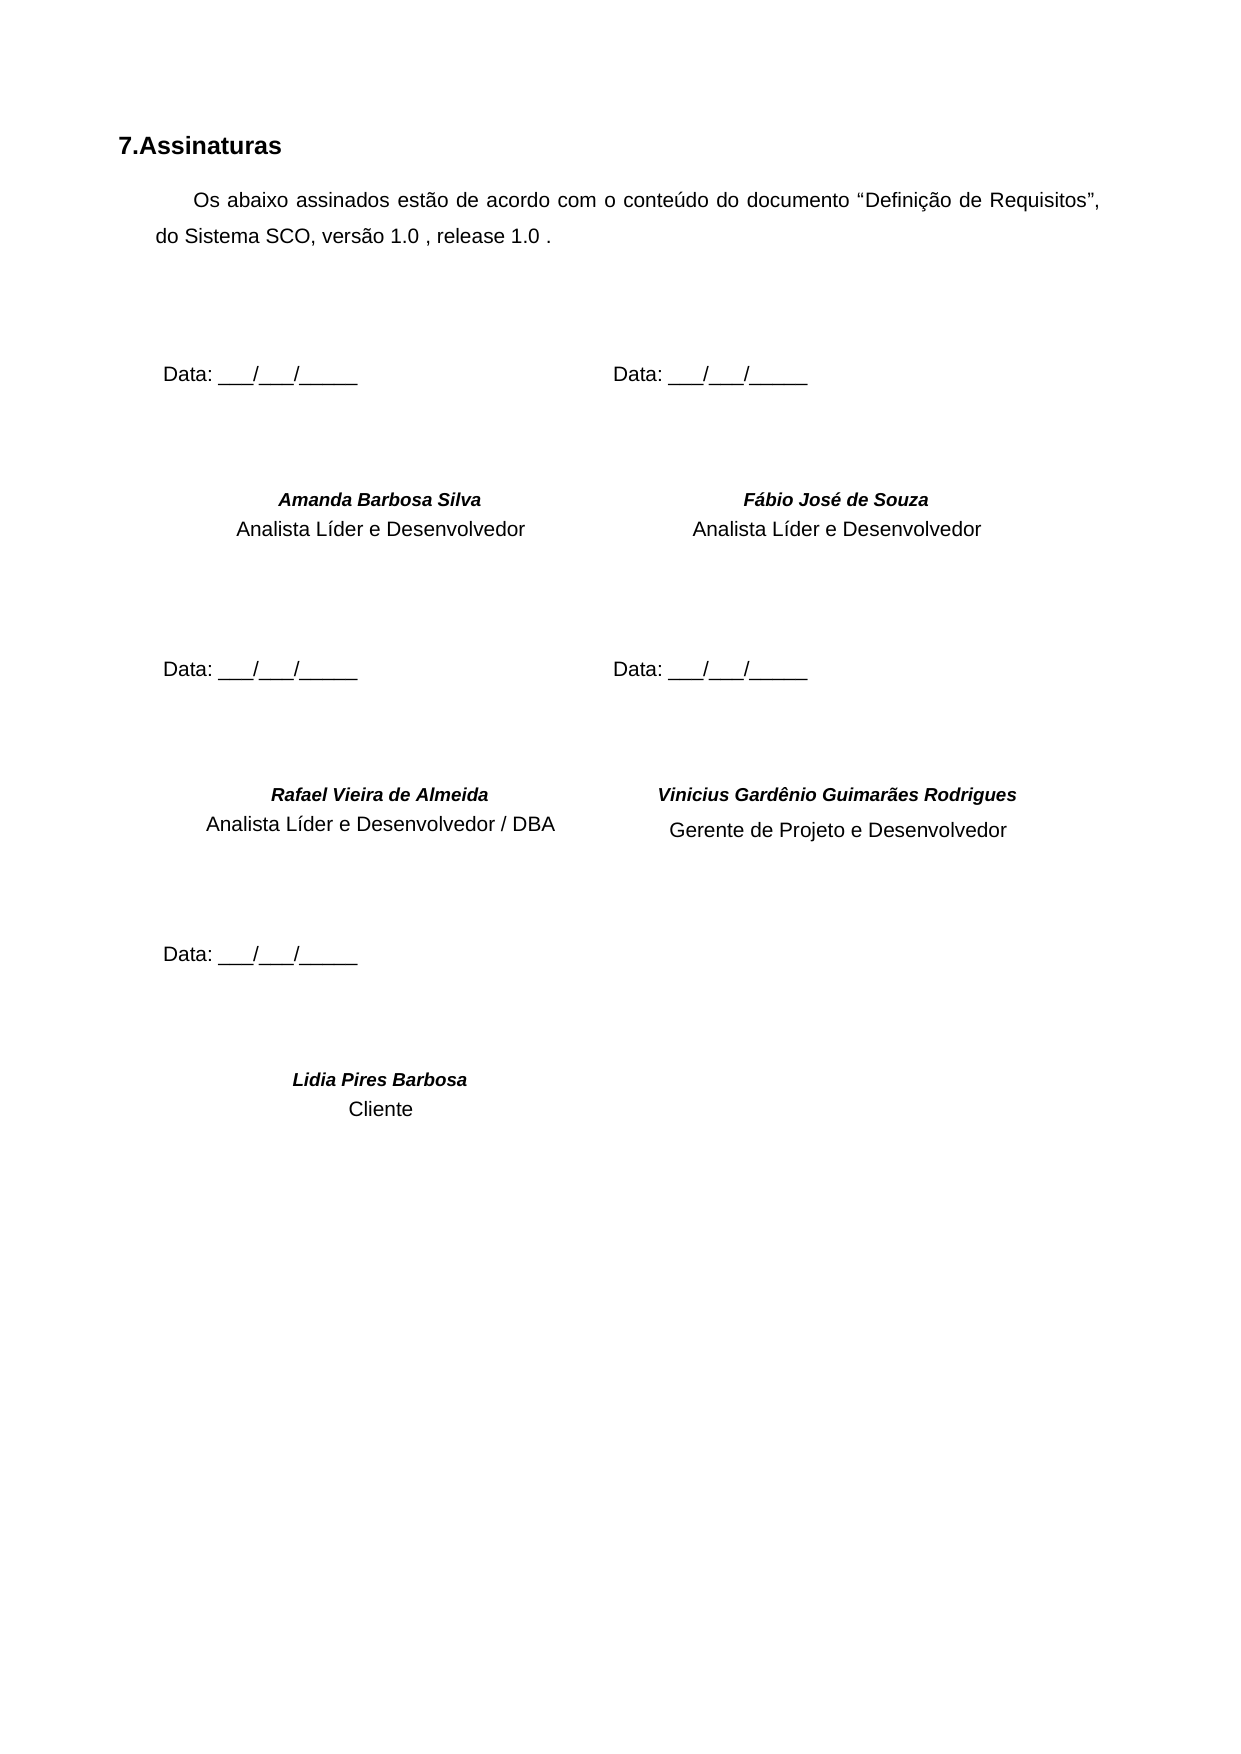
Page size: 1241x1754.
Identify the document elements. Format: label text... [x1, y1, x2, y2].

title Os abaixo assinados estão de acordo com o conteúdo do documento “Definição de Requisitos”, do Sistema SCO, versão 1.0 , release 1.0 . [155, 188, 1100, 248]
table_cell Fábio José de Souza Analista Líder e Desenvolvedor [606, 483, 1068, 577]
table_header Data: ___/___/_____ [156, 620, 606, 777]
table_cell [606, 1063, 1070, 1134]
table_header Data: ___/___/_____ [606, 620, 1070, 777]
table_cell Lidia Pires Barbosa Cliente [156, 1063, 606, 1134]
table_header Data: ___/___/_____ [156, 325, 606, 482]
subtitle 7.Assinaturas [76, 131, 1100, 159]
table_cell Amanda Barbosa Silva Analista Líder e Desenvolvedor [156, 483, 606, 577]
table_header [606, 906, 1070, 1063]
table_cell Rafael Vieira de Almeida Analista Líder e Desenvolvedor / DBA [156, 778, 606, 848]
table_header Data: ___/___/_____ [156, 906, 606, 1063]
table_header Data: ___/___/_____ [606, 325, 1068, 482]
table_cell Vinicius Gardênio Guimarães Rodrigues Gerente de Projeto e Desenvolvedor [606, 778, 1070, 848]
